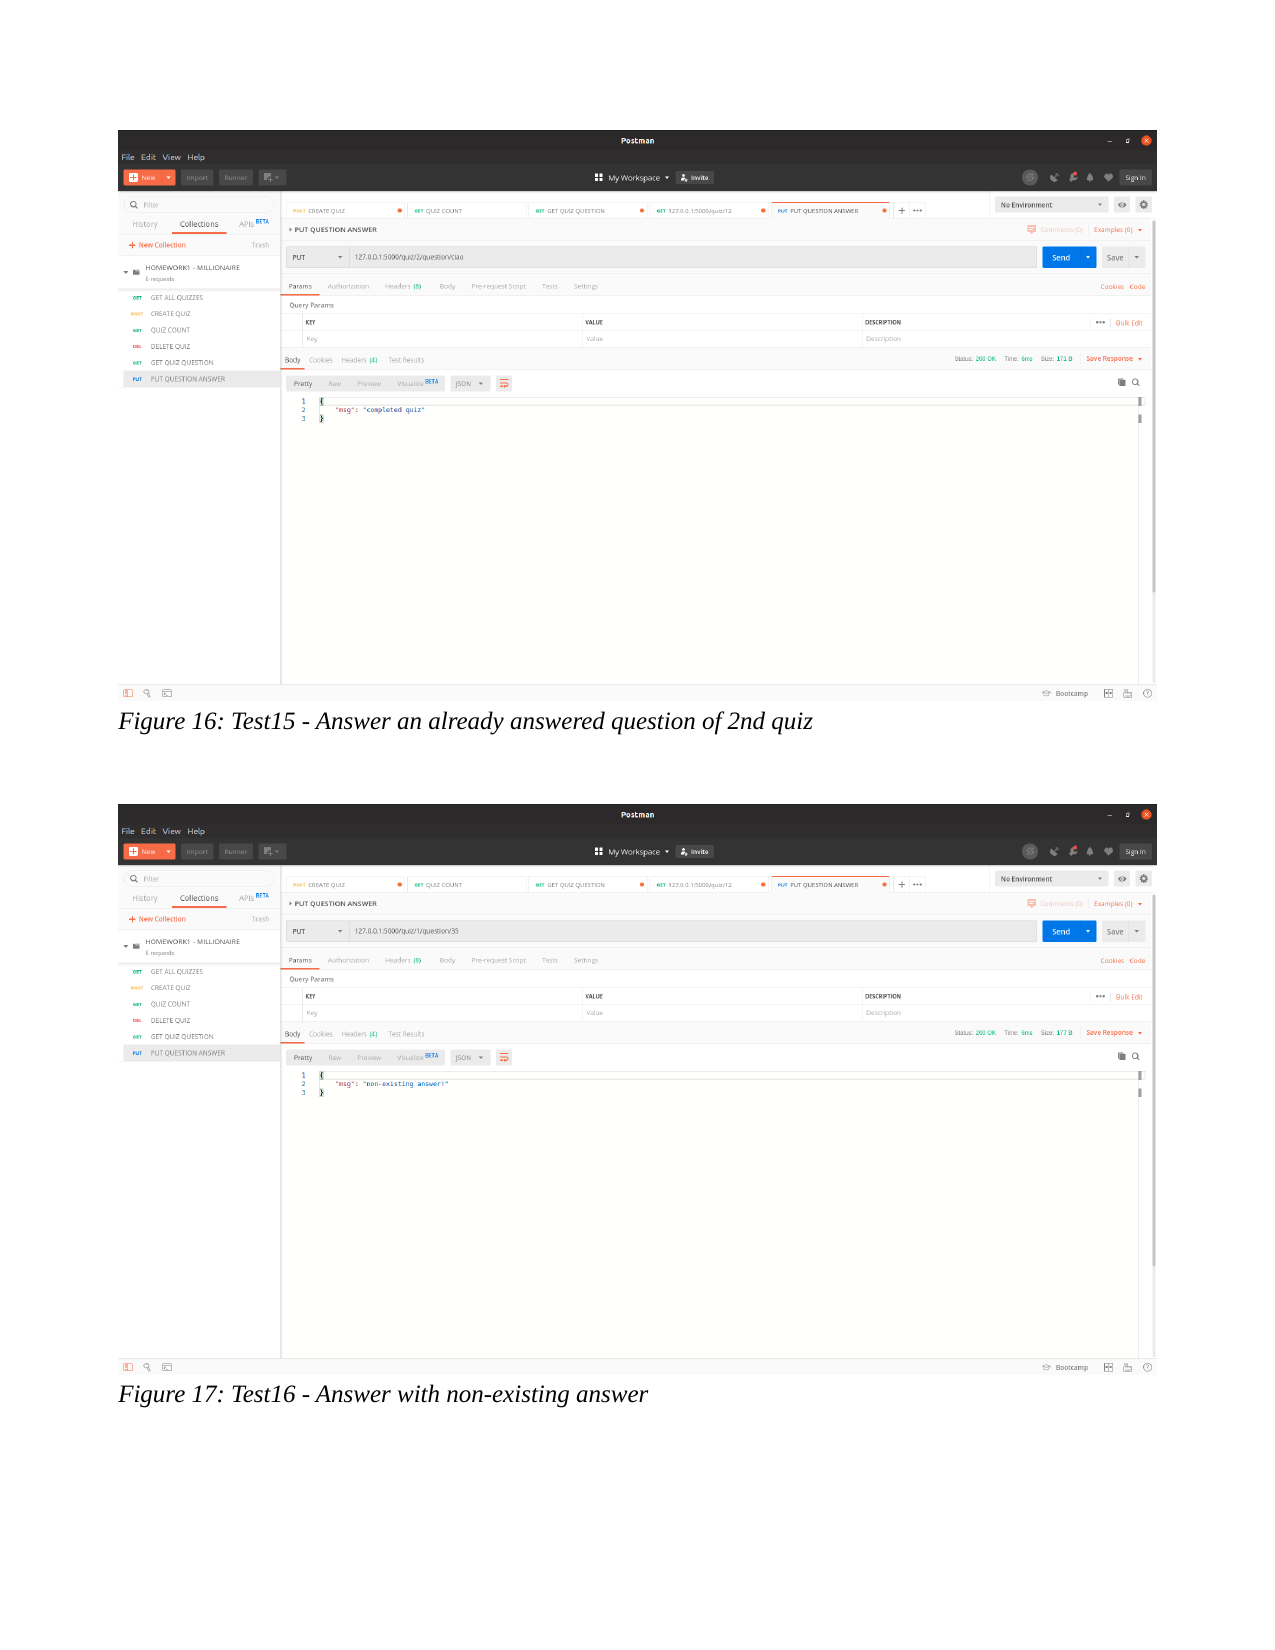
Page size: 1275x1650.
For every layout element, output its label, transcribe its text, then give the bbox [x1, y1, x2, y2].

picture [118, 804, 1157, 1375]
text Figure 16: Test15 - Answer an already answered question of 2nd quiz [118, 701, 1157, 734]
picture [118, 130, 1157, 701]
text Figure 17: Test16 - Answer with non-existing answer [118, 1375, 1157, 1408]
